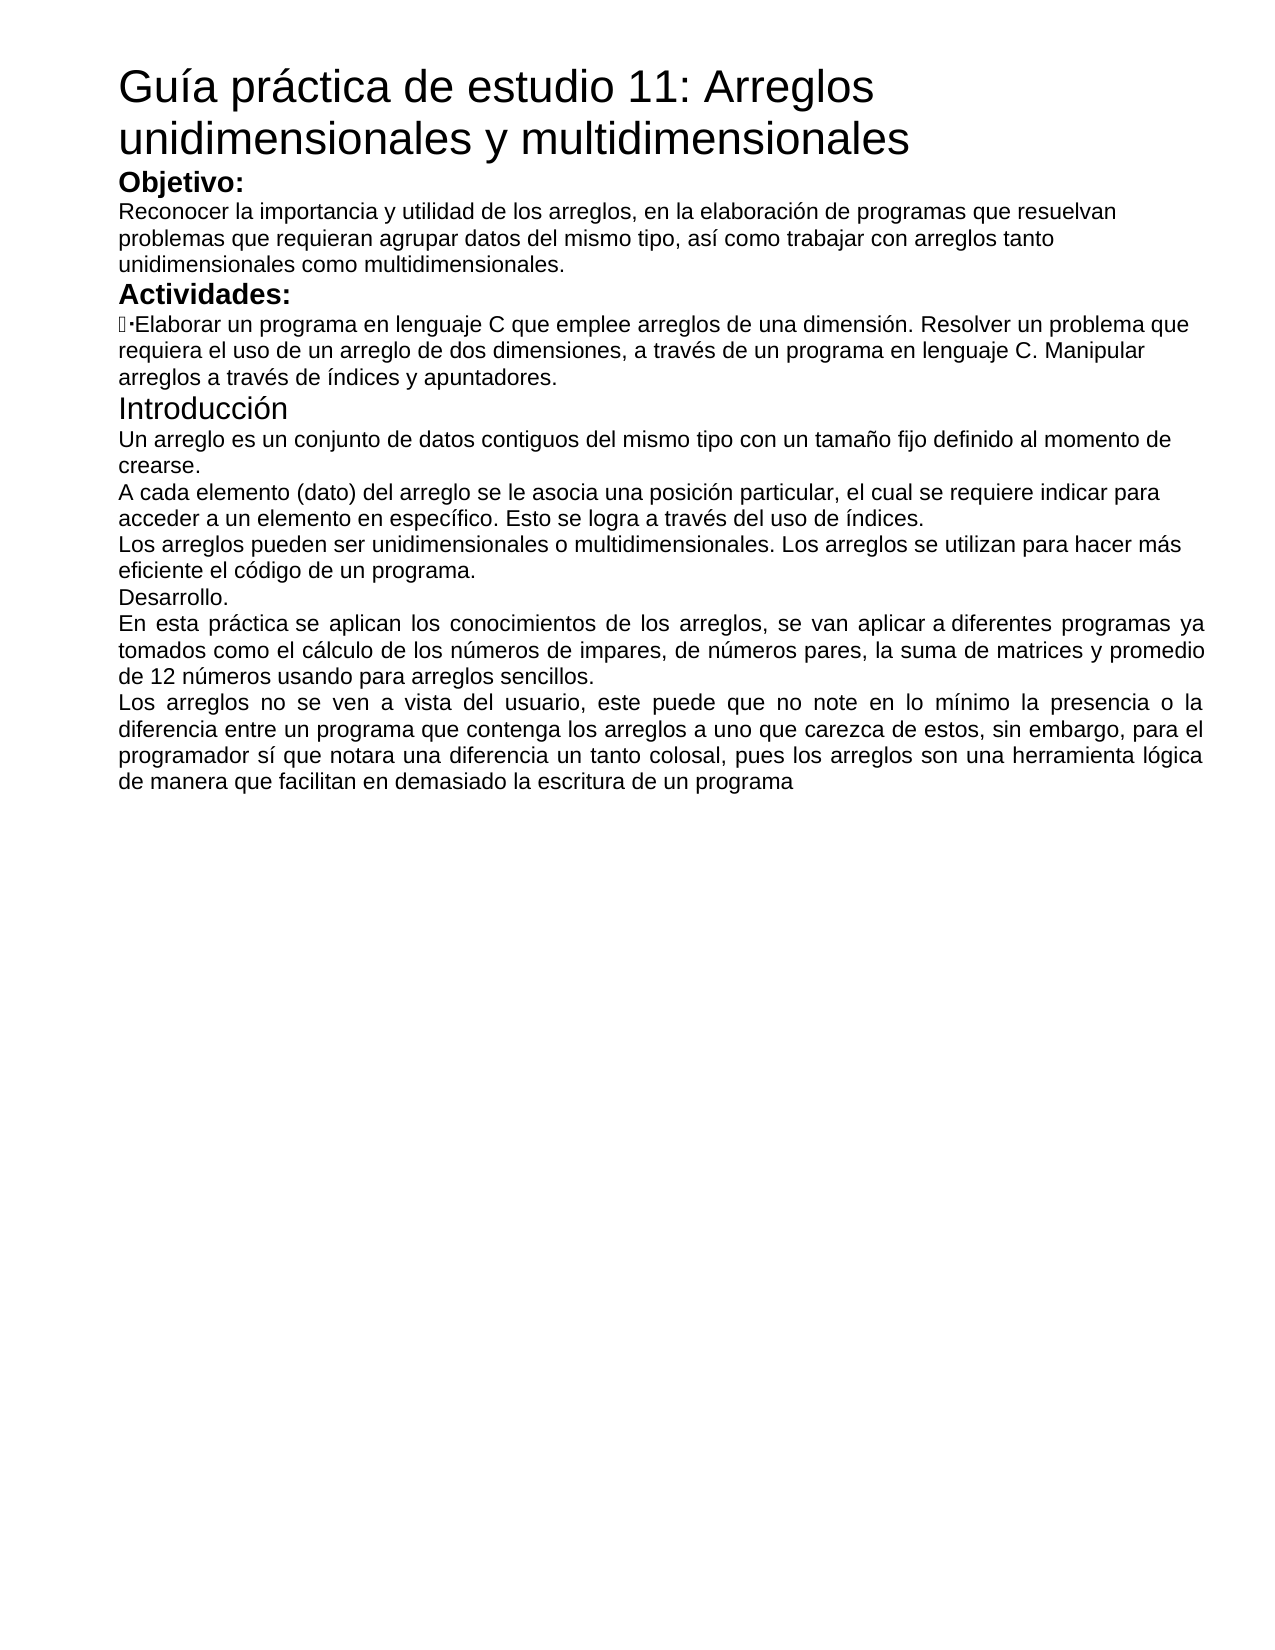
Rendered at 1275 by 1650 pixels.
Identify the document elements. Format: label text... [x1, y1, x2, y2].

text Actividades: [118, 277, 1205, 311]
text Guía práctica de estudio 11: Arreglos unidimensionales y multidimensionales [118, 59, 1205, 164]
text Desarrollo. [118, 584, 1205, 610]
text Los arreglos pueden ser unidimensionales o multidimensionales. Los arreglos se utilizan para hacer más eficiente el código de un programa. [118, 531, 1205, 584]
text Introducción [118, 390, 1205, 426]
text A cada elemento (dato) del arreglo se le asocia una posición particular, el cual se requiere indicar para acceder a un elemento en específico. Esto se logra a través del uso de índices. [118, 478, 1205, 531]
text En esta práctica se aplican los conocimientos de los arreglos, se van aplicar a diferentes programas ya tomados como el cálculo de los números de impares, de números pares, la suma de matrices y promedio de 12 números usando para arreglos sencillos. [118, 610, 1205, 689]
text Objetivo: [118, 164, 1205, 198]
text Los arreglos no se ven a vista del usuario, este puede que no note en lo mínimo la presencia o la diferencia entre un programa que contenga los arreglos a uno que carezca de estos, sin embargo, para el programador sí que notara una diferencia un tanto colosal, pues los arreglos son una herramienta lógica de manera que facilitan en demasiado la escritura de un programa [118, 689, 1205, 795]
text 􏰀Elaborar un programa en lenguaje C que emplee arreglos de una dimensión. Resolver un problema que requiera el uso de un arreglo de dos dimensiones, a través de un programa en lenguaje C. Manipular arreglos a través de índices y apuntadores. [118, 311, 1205, 390]
text Reconocer la importancia y utilidad de los arreglos, en la elaboración de programas que resuelvan problemas que requieran agrupar datos del mismo tipo, así como trabajar con arreglos tanto unidimensionales como multidimensionales. [118, 198, 1205, 277]
text Un arreglo es un conjunto de datos contiguos del mismo tipo con un tamaño fijo definido al momento de crearse. [118, 426, 1205, 478]
